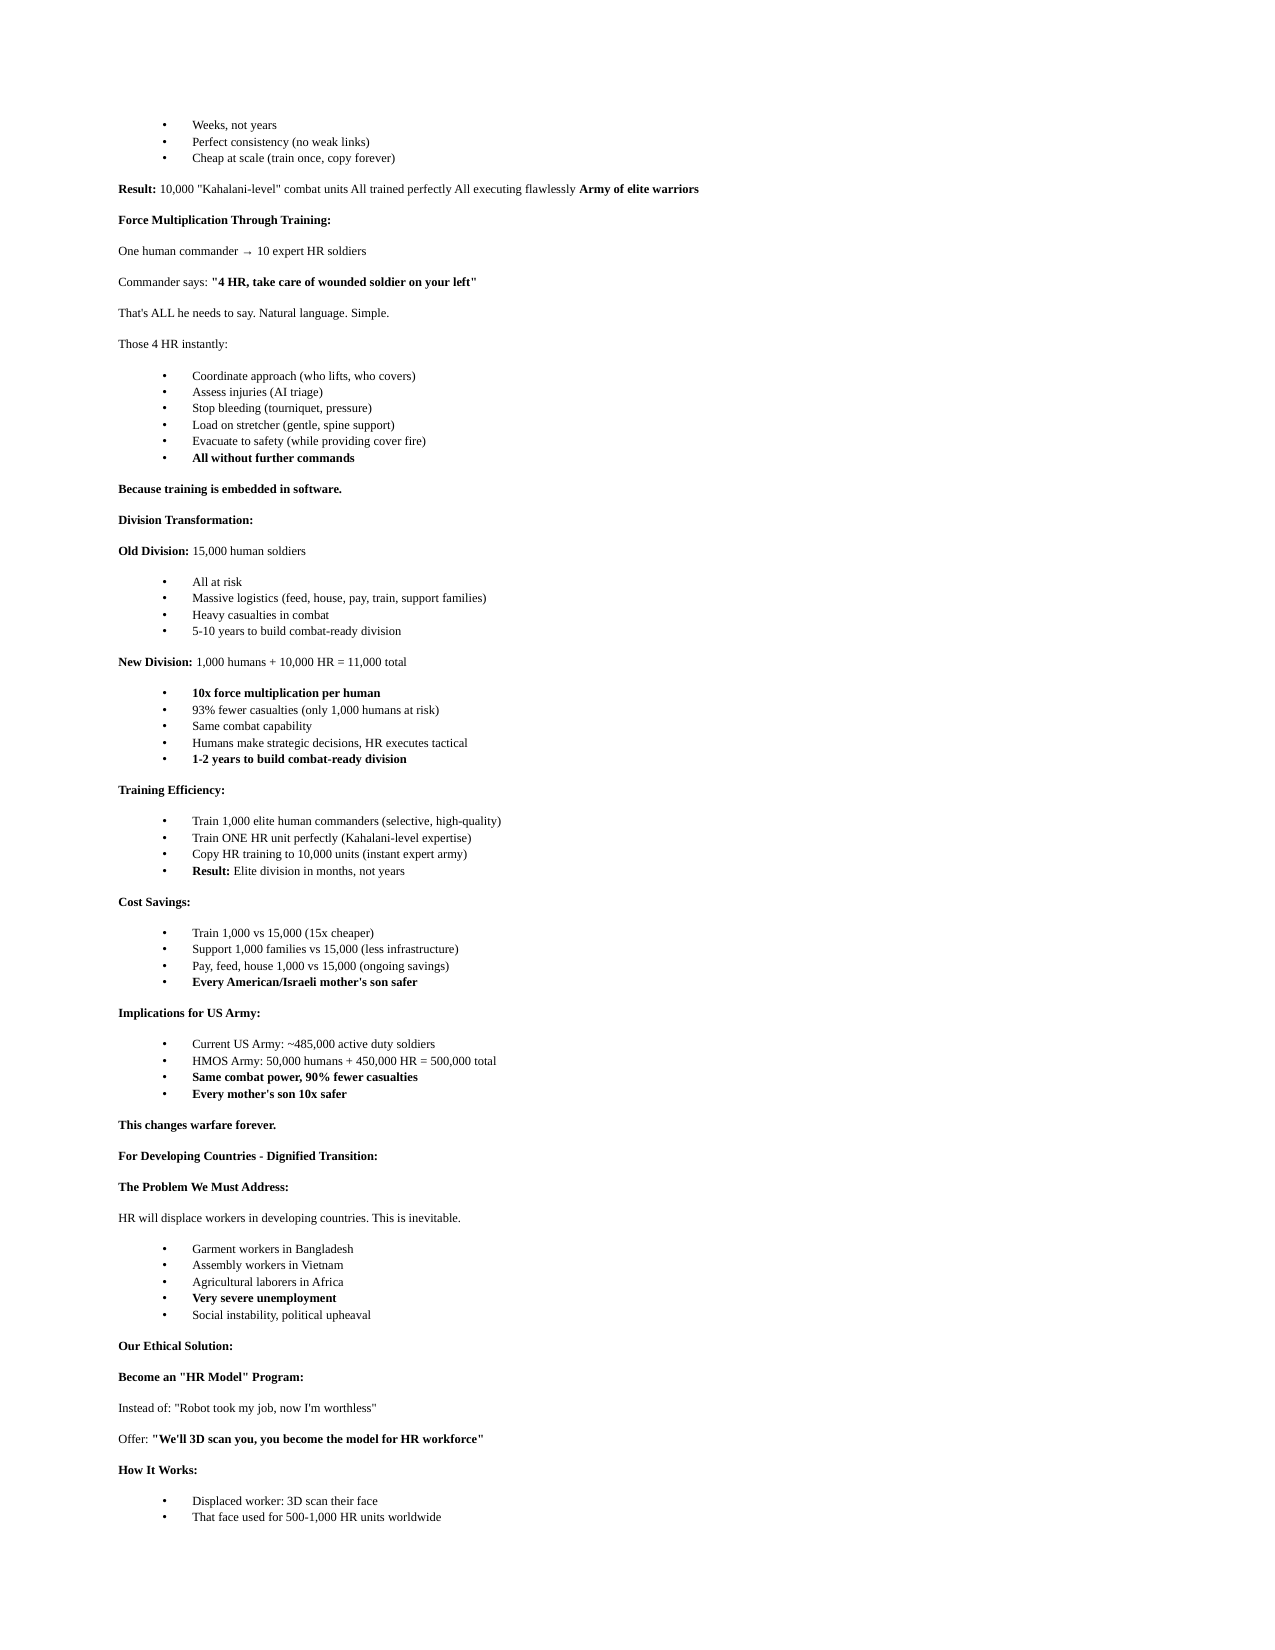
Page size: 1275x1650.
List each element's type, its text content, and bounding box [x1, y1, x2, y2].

list Heavy casualties in combat [162, 608, 1157, 622]
text Division Transformation: [118, 513, 1157, 527]
list Train 1,000 vs 15,000 (15x cheaper) [162, 926, 1157, 940]
list Copy HR training to 10,000 units (instant expert army) [162, 847, 1157, 861]
list Social instability, political upheaval [162, 1307, 1157, 1322]
list Weeks, not years [162, 118, 1157, 132]
text Commander says: "4 HR, take care of wounded soldier on your left" [118, 275, 1157, 289]
text That's ALL he needs to say. Natural language. Simple. [118, 306, 1157, 321]
text Force Multiplication Through Training: [118, 213, 1157, 227]
list Garment workers in Bangladesh [162, 1242, 1157, 1256]
list 5-10 years to build combat-ready division [162, 624, 1157, 638]
list Displaced worker: 3D scan their face [162, 1494, 1157, 1508]
list All at risk [162, 575, 1157, 589]
list 93% fewer casualties (only 1,000 humans at risk) [162, 703, 1157, 717]
text The Problem We Must Address: [118, 1179, 1157, 1194]
text Those 4 HR instantly: [118, 337, 1157, 352]
text Old Division: 15,000 human soldiers [118, 544, 1157, 558]
list Same combat capability [162, 719, 1157, 733]
text Our Ethical Solution: [118, 1338, 1157, 1353]
list Train 1,000 elite human commanders (selective, high-quality) [162, 814, 1157, 828]
list Pay, feed, house 1,000 vs 15,000 (ongoing savings) [162, 958, 1157, 973]
text For Developing Countries - Dignified Transition: [118, 1148, 1157, 1163]
list Current US Army: ~485,000 active duty soldiers [162, 1037, 1157, 1051]
list Every American/Israeli mother's son safer [162, 975, 1157, 989]
list Assess injuries (AI triage) [162, 385, 1157, 399]
text Result: 10,000 "Kahalani-level" combat units All trained perfectly All executing flawlessly Army of elite warriors [118, 182, 1157, 196]
list All without further commands [162, 451, 1157, 465]
list Stop bleeding (tourniquet, pressure) [162, 401, 1157, 416]
list Very severe unemployment [162, 1291, 1157, 1305]
list Massive logistics (feed, house, pay, train, support families) [162, 591, 1157, 606]
text New Division: 1,000 humans + 10,000 HR = 11,000 total [118, 655, 1157, 669]
list Support 1,000 families vs 15,000 (less infrastructure) [162, 942, 1157, 956]
list Every mother's son 10x safer [162, 1086, 1157, 1101]
text Implications for US Army: [118, 1006, 1157, 1020]
list 10x force multiplication per human [162, 686, 1157, 701]
text Offer: "We'll 3D scan you, you become the model for HR workforce" [118, 1432, 1157, 1446]
text Cost Savings: [118, 894, 1157, 909]
list HMOS Army: 50,000 humans + 450,000 HR = 500,000 total [162, 1053, 1157, 1068]
text Instead of: "Robot took my job, now I'm worthless" [118, 1401, 1157, 1415]
list Agricultural laborers in Africa [162, 1274, 1157, 1289]
text Because training is embedded in software. [118, 482, 1157, 496]
text This changes warfare forever. [118, 1117, 1157, 1132]
list Result: Elite division in months, not years [162, 863, 1157, 878]
list Load on stretcher (gentle, spine support) [162, 418, 1157, 432]
list Same combat power, 90% fewer casualties [162, 1070, 1157, 1084]
list 1-2 years to build combat-ready division [162, 752, 1157, 766]
list That face used for 500-1,000 HR units worldwide [162, 1510, 1157, 1524]
list Humans make strategic decisions, HR executes tactical [162, 736, 1157, 750]
text Training Efficiency: [118, 783, 1157, 797]
list Coordinate approach (who lifts, who covers) [162, 368, 1157, 383]
text HR will displace workers in developing countries. This is inevitable. [118, 1211, 1157, 1225]
text One human commander → 10 expert HR soldiers [118, 244, 1157, 258]
list Train ONE HR unit perfectly (Kahalani-level expertise) [162, 831, 1157, 845]
text Become an "HR Model" Program: [118, 1369, 1157, 1384]
list Perfect consistency (no weak links) [162, 134, 1157, 149]
list Evacuate to safety (while providing cover fire) [162, 434, 1157, 448]
text How It Works: [118, 1463, 1157, 1477]
list Cheap at scale (train once, copy forever) [162, 151, 1157, 165]
list Assembly workers in Vietnam [162, 1258, 1157, 1272]
